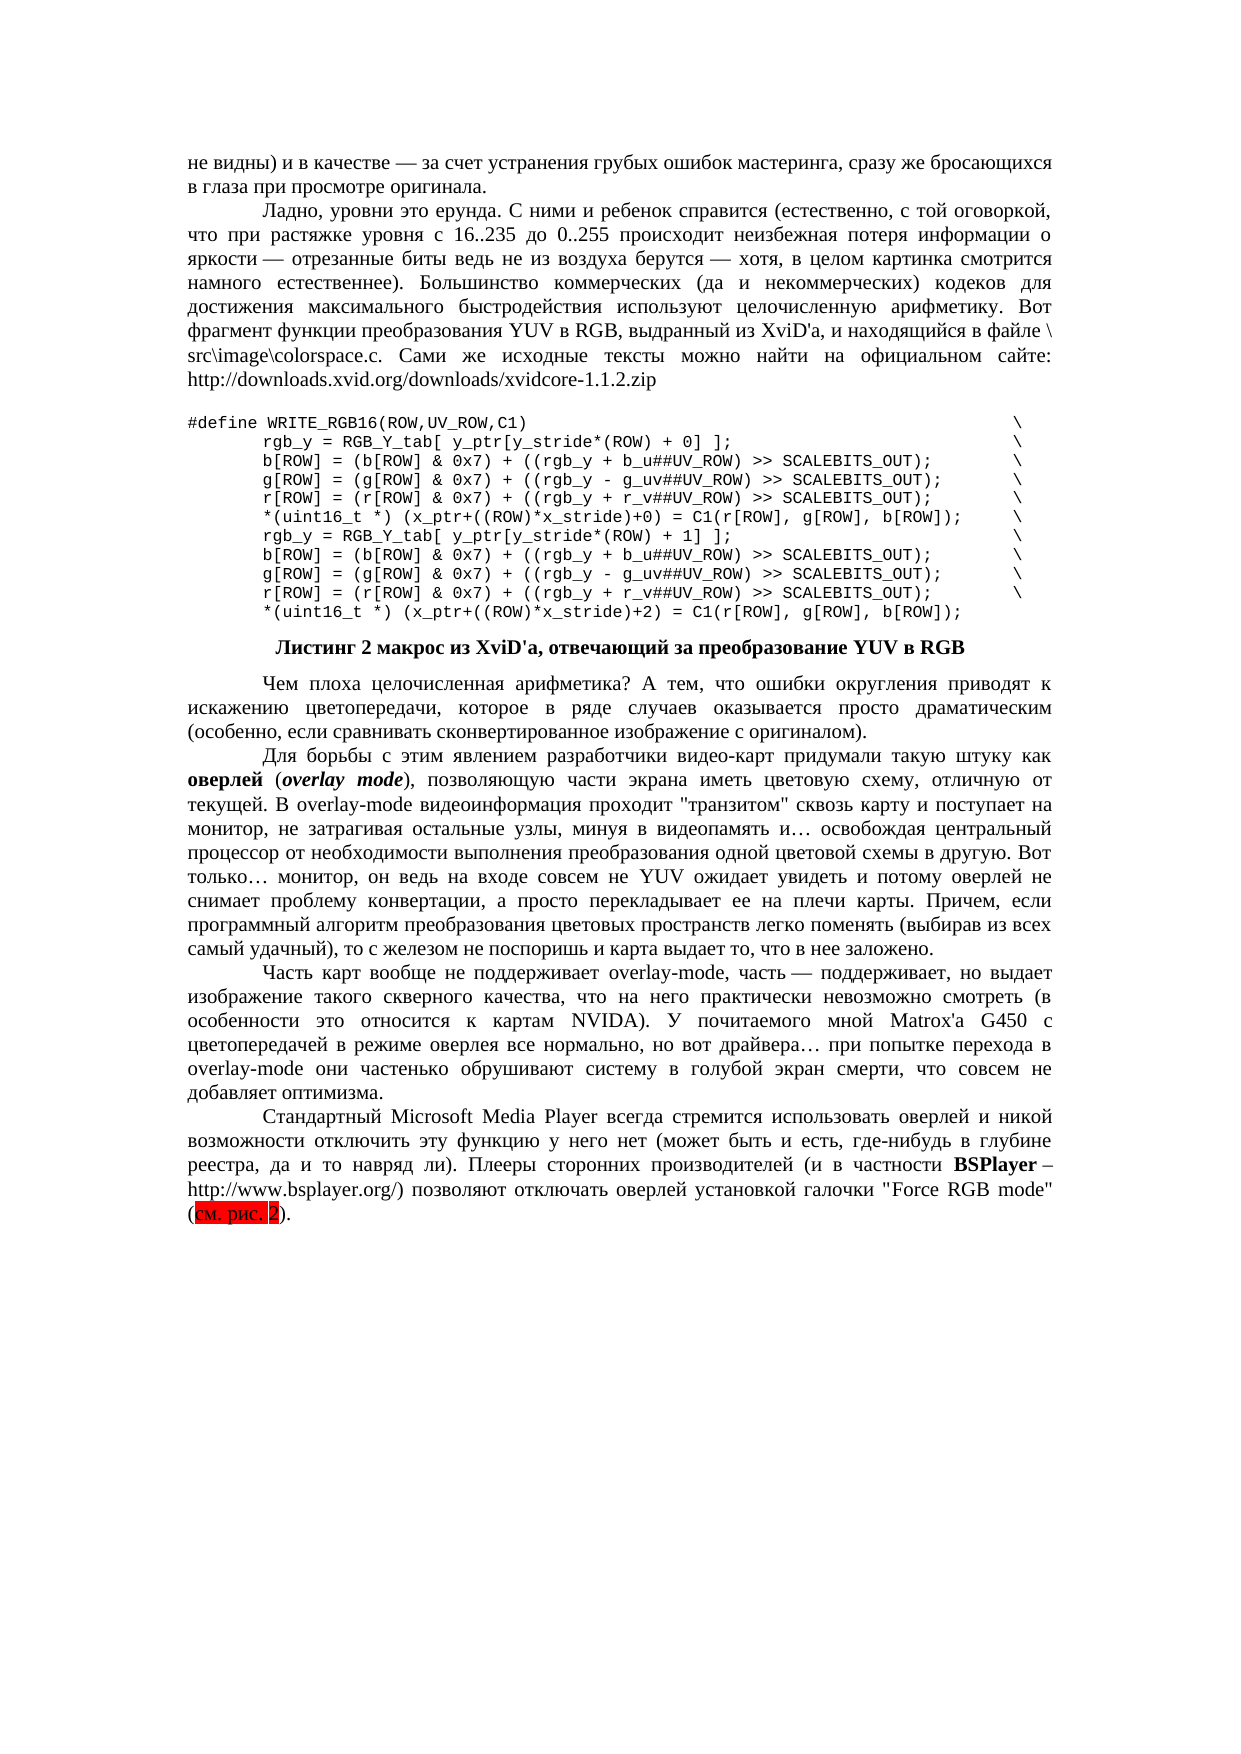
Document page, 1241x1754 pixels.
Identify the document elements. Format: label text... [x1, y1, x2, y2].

text r[ROW] = (r[ROW] & 0x7) + ((rgb_y + r_v##UV_ROW) >> SCALEBITS_OUT); \ [187, 490, 1053, 509]
text g[ROW] = (g[ROW] & 0x7) + ((rgb_y - g_uv##UV_ROW) >> SCALEBITS_OUT); \ [187, 471, 1053, 490]
text rgb_y = RGB_Y_tab[ y_ptr[y_stride*(ROW) + 0] ]; \ [187, 433, 1053, 452]
text r[ROW] = (r[ROW] & 0x7) + ((rgb_y + r_v##UV_ROW) >> SCALEBITS_OUT); \ [187, 584, 1053, 603]
text b[ROW] = (b[ROW] & 0x7) + ((rgb_y + b_u##UV_ROW) >> SCALEBITS_OUT); \ [187, 547, 1053, 566]
text rgb_y = RGB_Y_tab[ y_ptr[y_stride*(ROW) + 1] ]; \ [187, 528, 1053, 547]
text #define WRITE_RGB16(ROW,UV_ROW,C1) \ [187, 415, 1053, 433]
text g[ROW] = (g[ROW] & 0x7) + ((rgb_y - g_uv##UV_ROW) >> SCALEBITS_OUT); \ [187, 566, 1053, 584]
text *(uint16_t *) (x_ptr+((ROW)*x_stride)+0) = C1(r[ROW], g[ROW], b[ROW]); \ [187, 509, 1053, 528]
text Для борьбы с этим явлением разработчики видео-карт придумали такую штуку как оверлей (overlay mode), позволяющую части экрана иметь цветовую схему, отличную от текущей. В overlay-mode видеоинформация проходит "транзитом" сквозь карту и поступает на монитор, не затрагивая остальные узлы, минуя в видеопамять и… освобождая центральный процессор от необходимости выполнения преобразования одной цветовой схемы в другую. Вот только… монитор, он ведь на входе совсем не YUV ожидает увидеть и потому оверлей не снимает проблему конвертации, а просто перекладывает ее на плечи карты. Причем, если программный алгоритм преобразования цветовых пространств легко поменять (выбирав из всех самый удачный), то с железом не поспоришь и карта выдает то, что в нее заложено. [187, 743, 1053, 960]
text Ладно, уровни это ерунда. С ними и ребенок справится (естественно, с той оговоркой, что при растяжке уровня с 16..235 до 0..255 происходит неизбежная потеря информации о яркости — отрезанные биты ведь не из воздуха берутся — хотя, в целом картинка смотрится намного естественнее). Большинство коммерческих (да и некоммерческих) кодеков для достижения максимального быстродействия используют целочисленную арифметику. Вот фрагмент функции преобразования YUV в RGB, выдранный из XviD'а, и находящийся в файле \src\image\colorspace.c. Сами же исходные тексты можно найти на официальном сайте: http://downloads.xvid.org/downloads/xvidcore-1.1.2.zip [187, 198, 1053, 391]
text Стандартный Microsoft Media Player всегда стремится использовать оверлей и никой возможности отключить эту функцию у него нет (может быть и есть, где-нибудь в глубине реестра, да и то навряд ли). Плееры сторонних производителей (и в частности BSPlayer – http://www.bsplayer.org/) позволяют отключать оверлей установкой галочки "Force RGB mode" (см. рис. 2). [187, 1104, 1053, 1224]
text b[ROW] = (b[ROW] & 0x7) + ((rgb_y + b_u##UV_ROW) >> SCALEBITS_OUT); \ [187, 452, 1053, 471]
text Часть карт вообще не поддерживает overlay-mode, часть — поддерживает, но выдает изображение такого скверного качества, что на него практически невозможно смотреть (в особенности это относится к картам NVIDA). У почитаемого мной Matrox'а G450 с цветопередачей в режиме оверлея все нормально, но вот драйвера… при попытке перехода в overlay-mode они частенько обрушивают систему в голубой экран смерти, что совсем не добавляет оптимизма. [187, 960, 1053, 1104]
text Чем плоха целочисленная арифметика? А тем, что ошибки округления приводят к искажению цветопередачи, которое в ряде случаев оказывается просто драматическим (особенно, если сравнивать сконвертированное изображение с оригиналом). [187, 671, 1053, 743]
text не видны) и в качестве — за счет устранения грубых ошибок мастеринга, сразу же бросающихся в глаза при просмотре оригинала. [187, 150, 1053, 198]
text Листинг 2 макрос из XviD'а, отвечающий за преобразование YUV в RGB [187, 634, 1053, 659]
text *(uint16_t *) (x_ptr+((ROW)*x_stride)+2) = C1(r[ROW], g[ROW], b[ROW]); [187, 603, 1053, 622]
